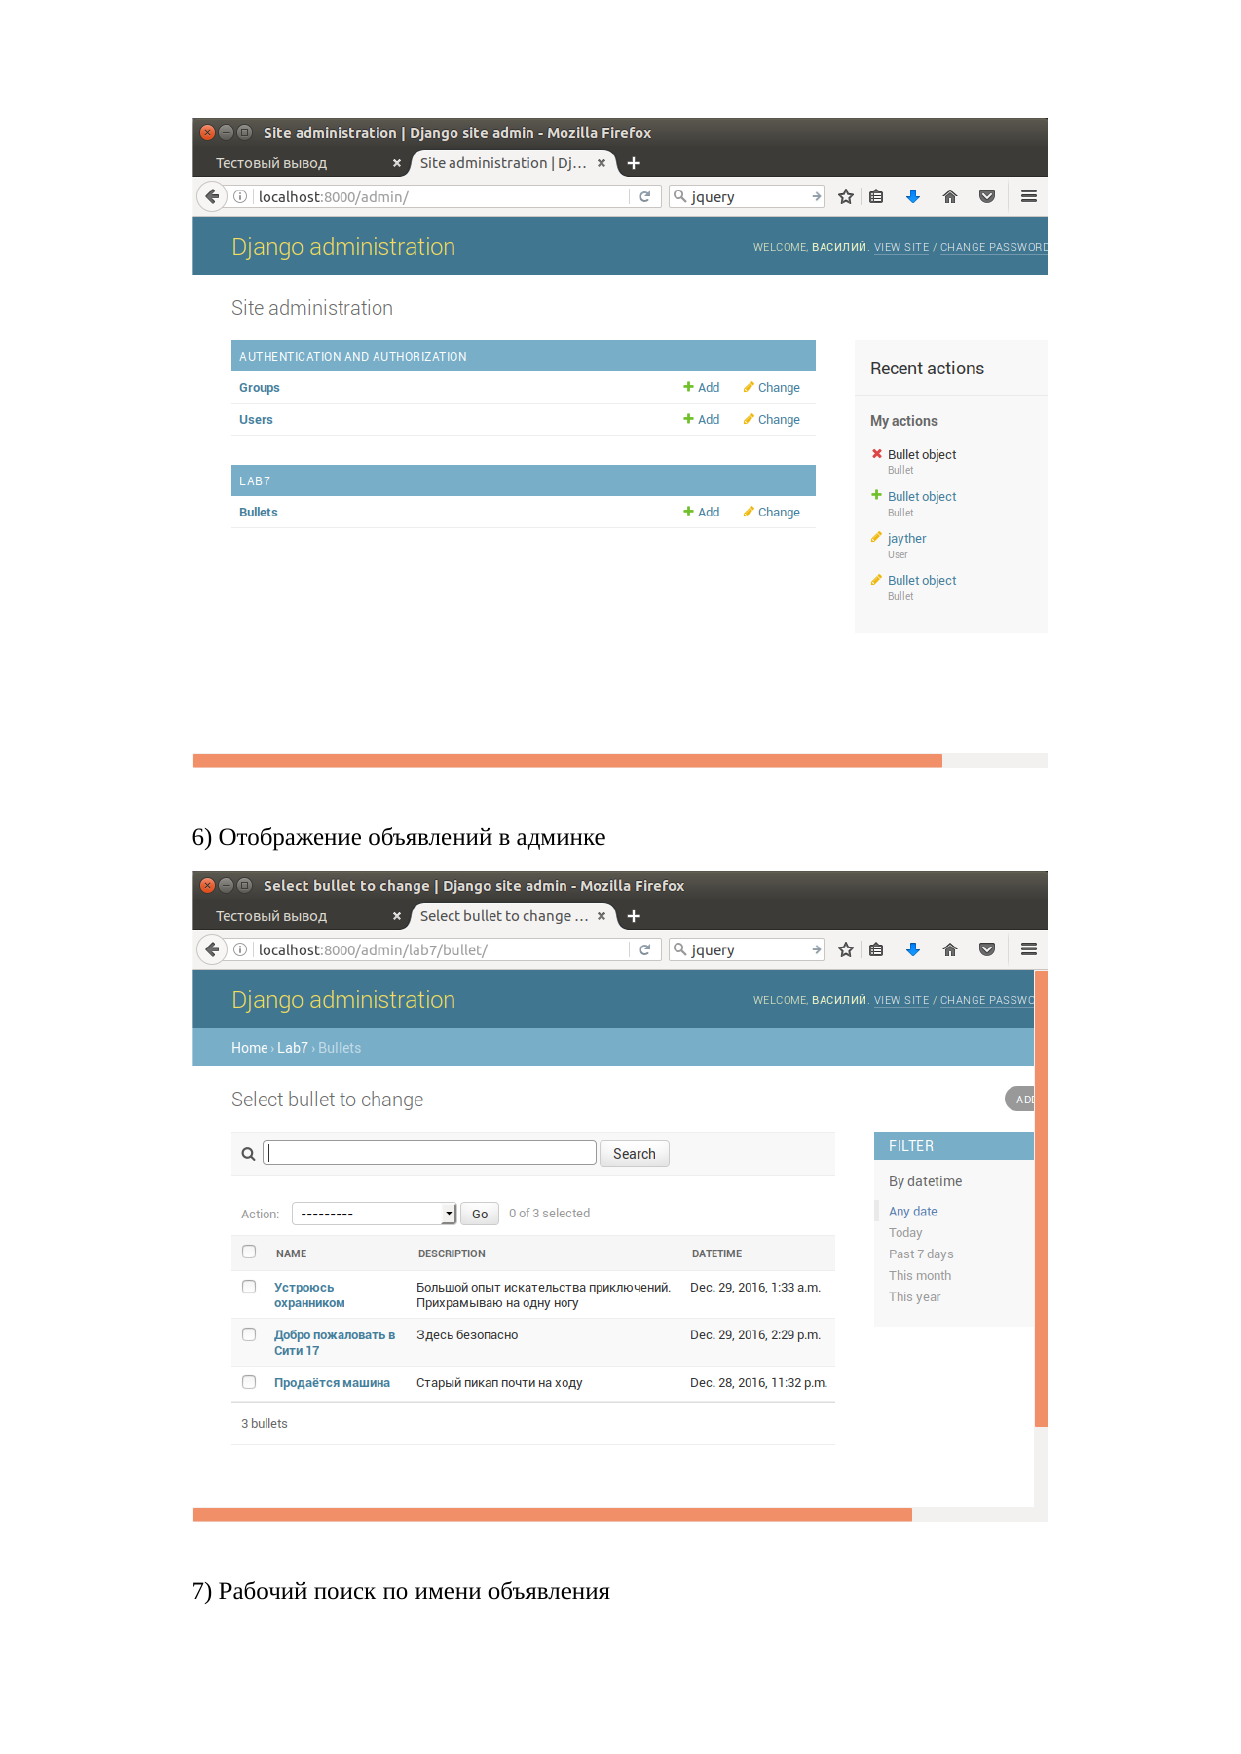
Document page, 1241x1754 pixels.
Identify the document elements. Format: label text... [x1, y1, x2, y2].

text 6) Отображение объявлений в админке [118, 822, 1122, 851]
text 7) Рабочий поиск по имени объявления [118, 1576, 1122, 1605]
